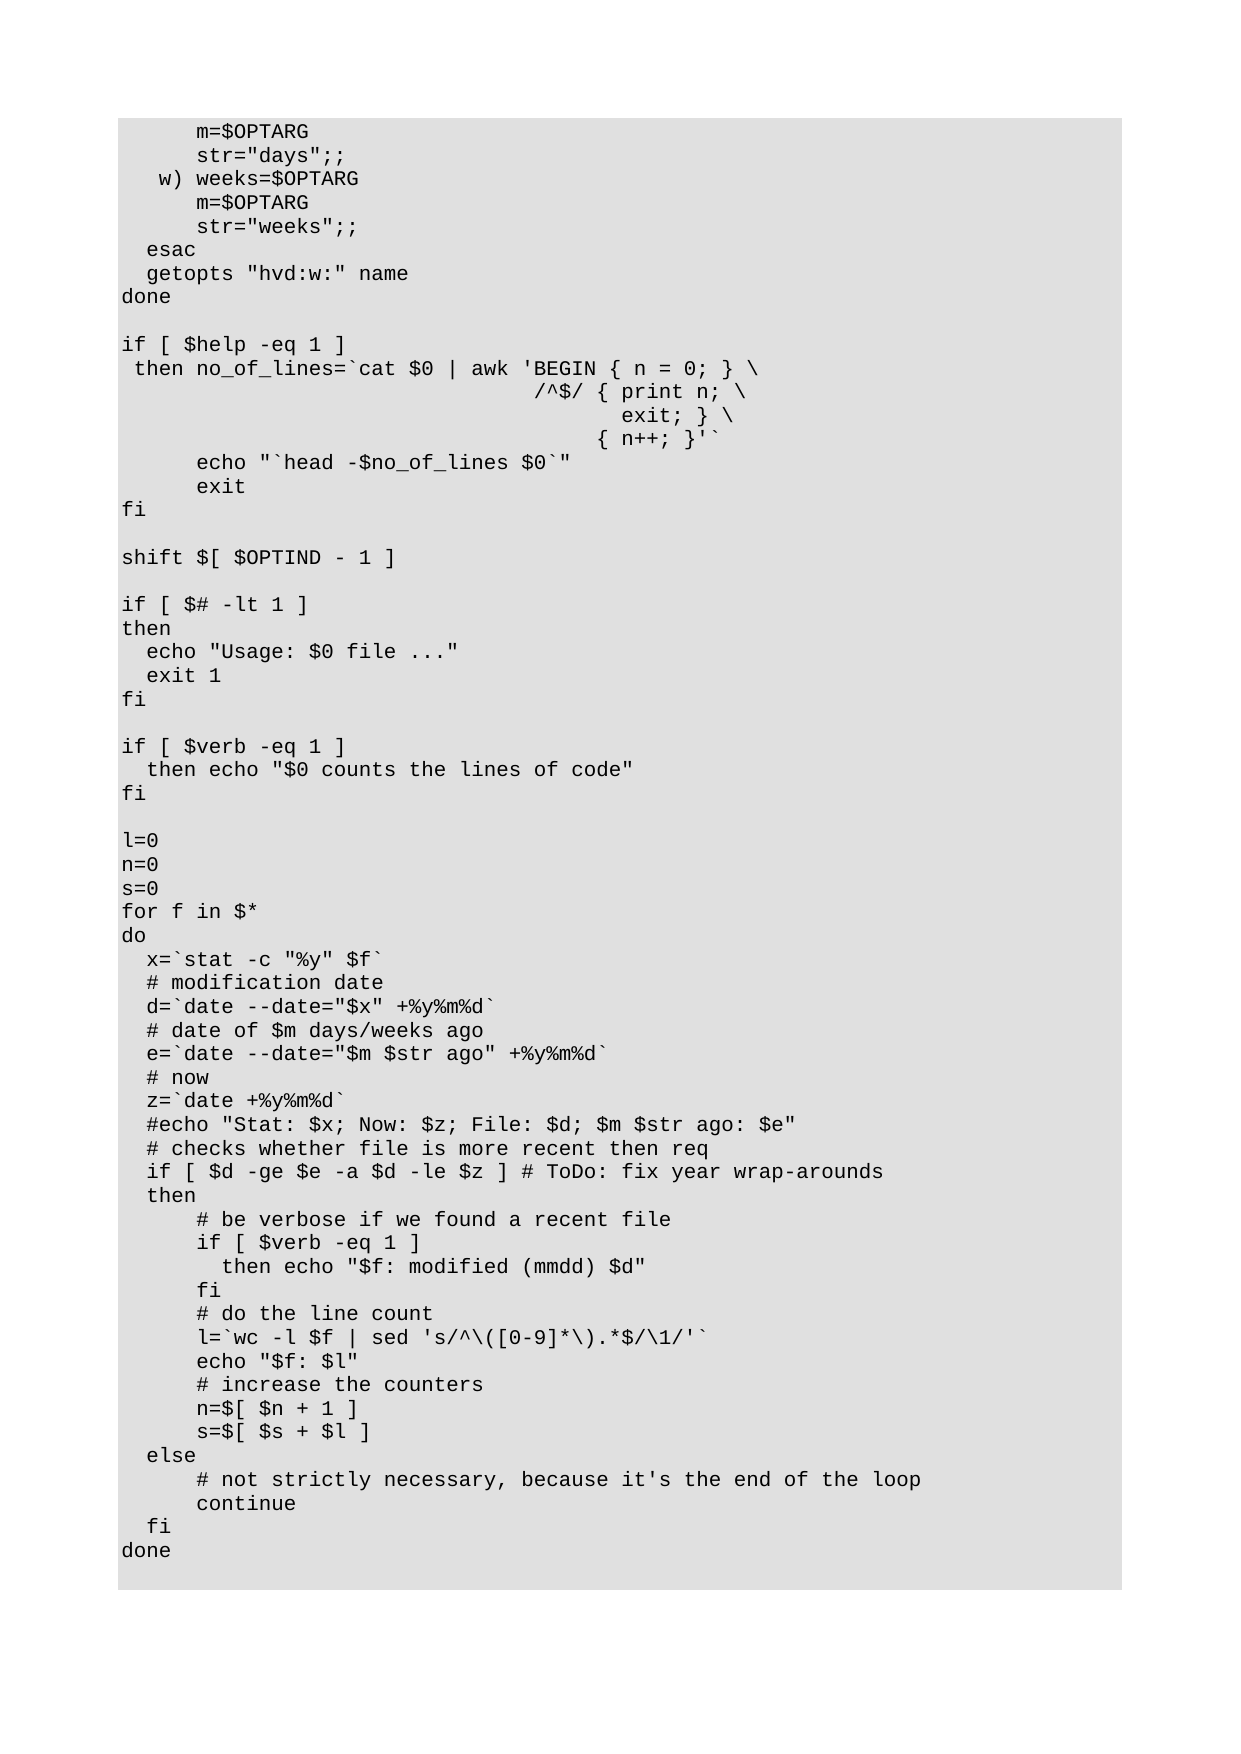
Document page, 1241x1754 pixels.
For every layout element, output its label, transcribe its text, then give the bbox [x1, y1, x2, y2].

table_header m=$OPTARG str="days";; w) weeks=$OPTARG m=$OPTARG str="weeks";; esac getopts "hvd:w:" name done if [ $help -eq 1 ] then no_of_lines=`cat $0 | awk 'BEGIN { n = 0; } \ /^$/ { print n; \ exit; } \ { n++; }'` echo "`head -$no_of_lines $0`" exit fi shift $[ $OPTIND - 1 ] if [ $# -lt 1 ] then echo "Usage: $0 file ..." exit 1 fi if [ $verb -eq 1 ] then echo "$0 counts the lines of code" fi l=0 n=0 s=0 for f in $* do x=`stat -c "%y" $f` # modification date d=`date --date="$x" +%y%m%d` # date of $m days/weeks ago e=`date --date="$m $str ago" +%y%m%d` # now z=`date +%y%m%d` #echo "Stat: $x; Now: $z; File: $d; $m $str ago: $e" # checks whether file is more recent then req if [ $d -ge $e -a $d -le $z ] # ToDo: fix year wrap-arounds then # be verbose if we found a recent file if [ $verb -eq 1 ] then echo "$f: modified (mmdd) $d" fi # do the line count l=`wc -l $f | sed 's/^\([0-9]*\).*$/\1/'` echo "$f: $l" # increase the counters n=$[ $n + 1 ] s=$[ $s + $l ] else # not strictly necessary, because it's the end of the loop continue fi done [118, 118, 1122, 1590]
